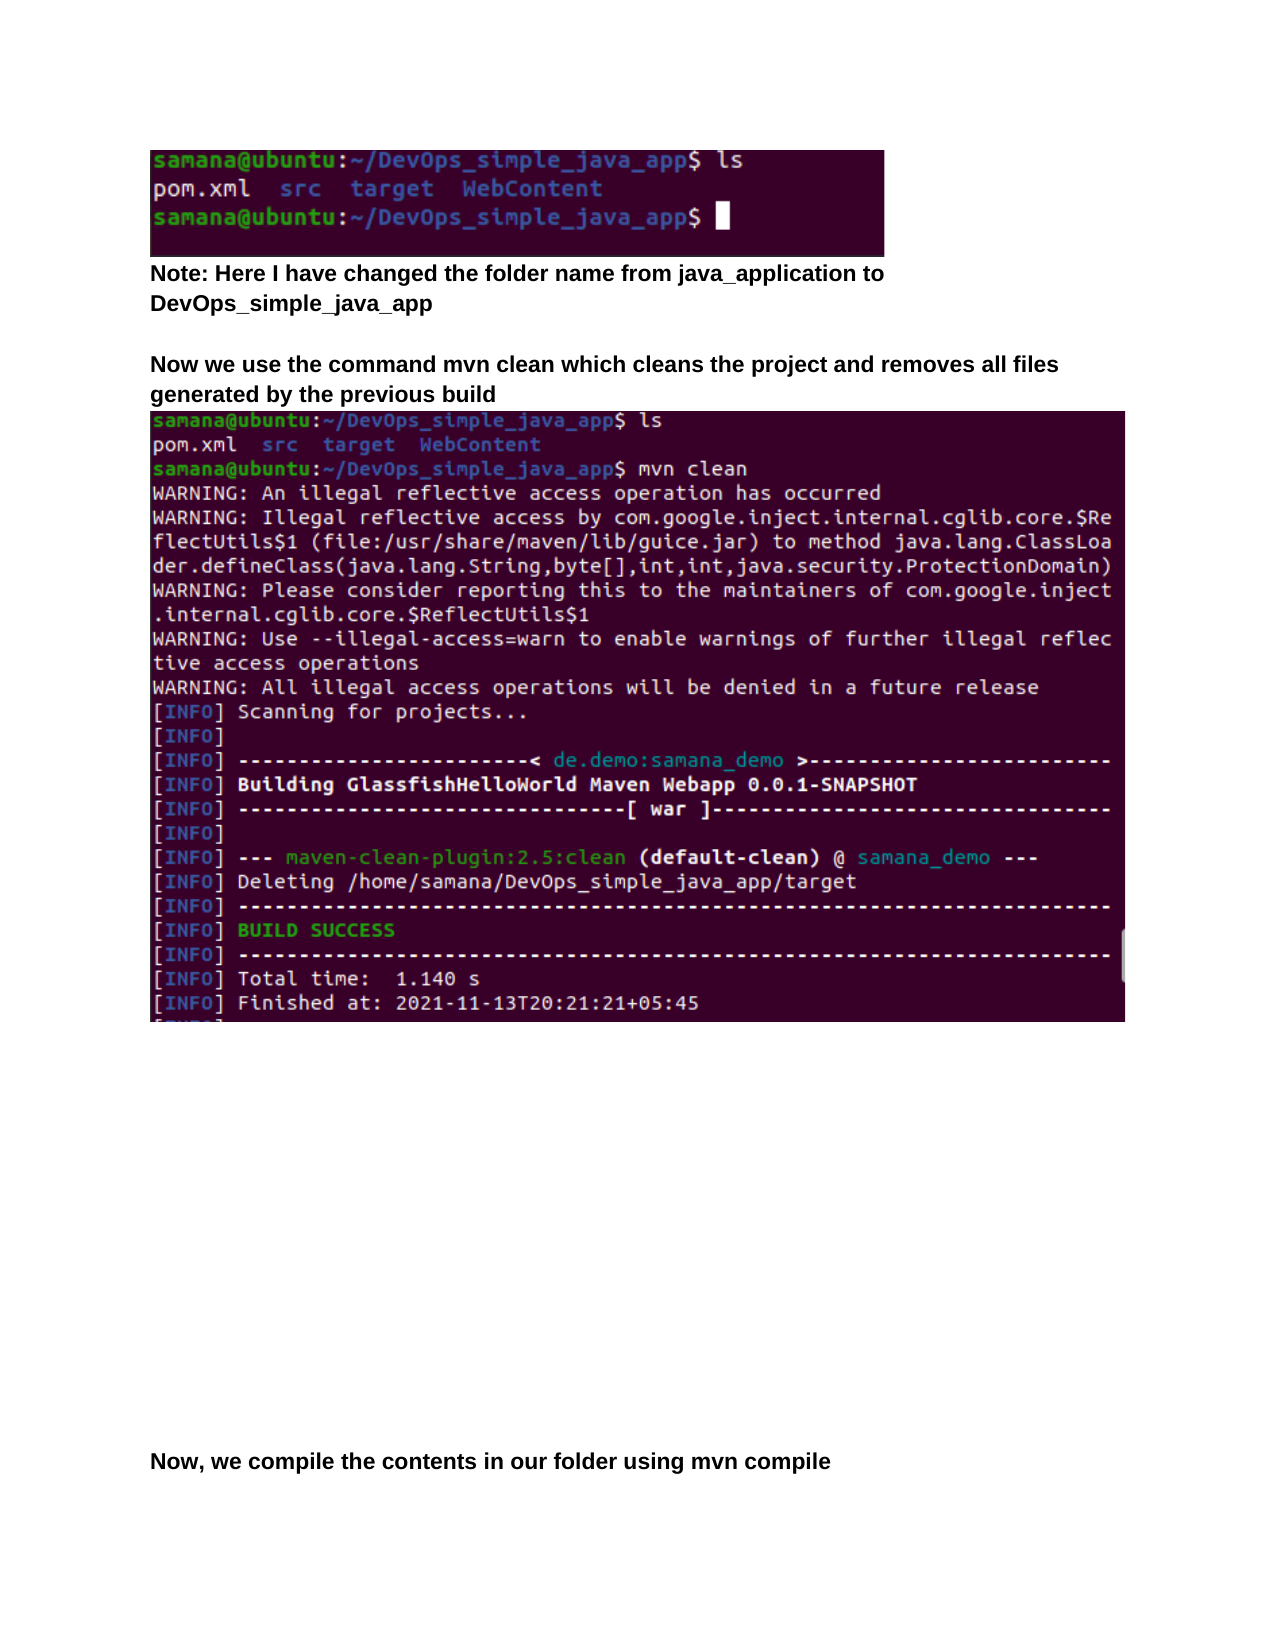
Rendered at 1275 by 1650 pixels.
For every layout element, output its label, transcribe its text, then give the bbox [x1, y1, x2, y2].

picture [150, 150, 885, 257]
picture [150, 411, 1125, 1022]
text Note: Here I have changed the folder name from java_application to DevOps_simple_java_app [150, 260, 1125, 317]
text Now we use the command mvn clean which cleans the project and removes all files generated by the previous build [150, 351, 1125, 407]
text Now, we compile the contents in our folder using mvn compile [150, 1448, 1125, 1475]
